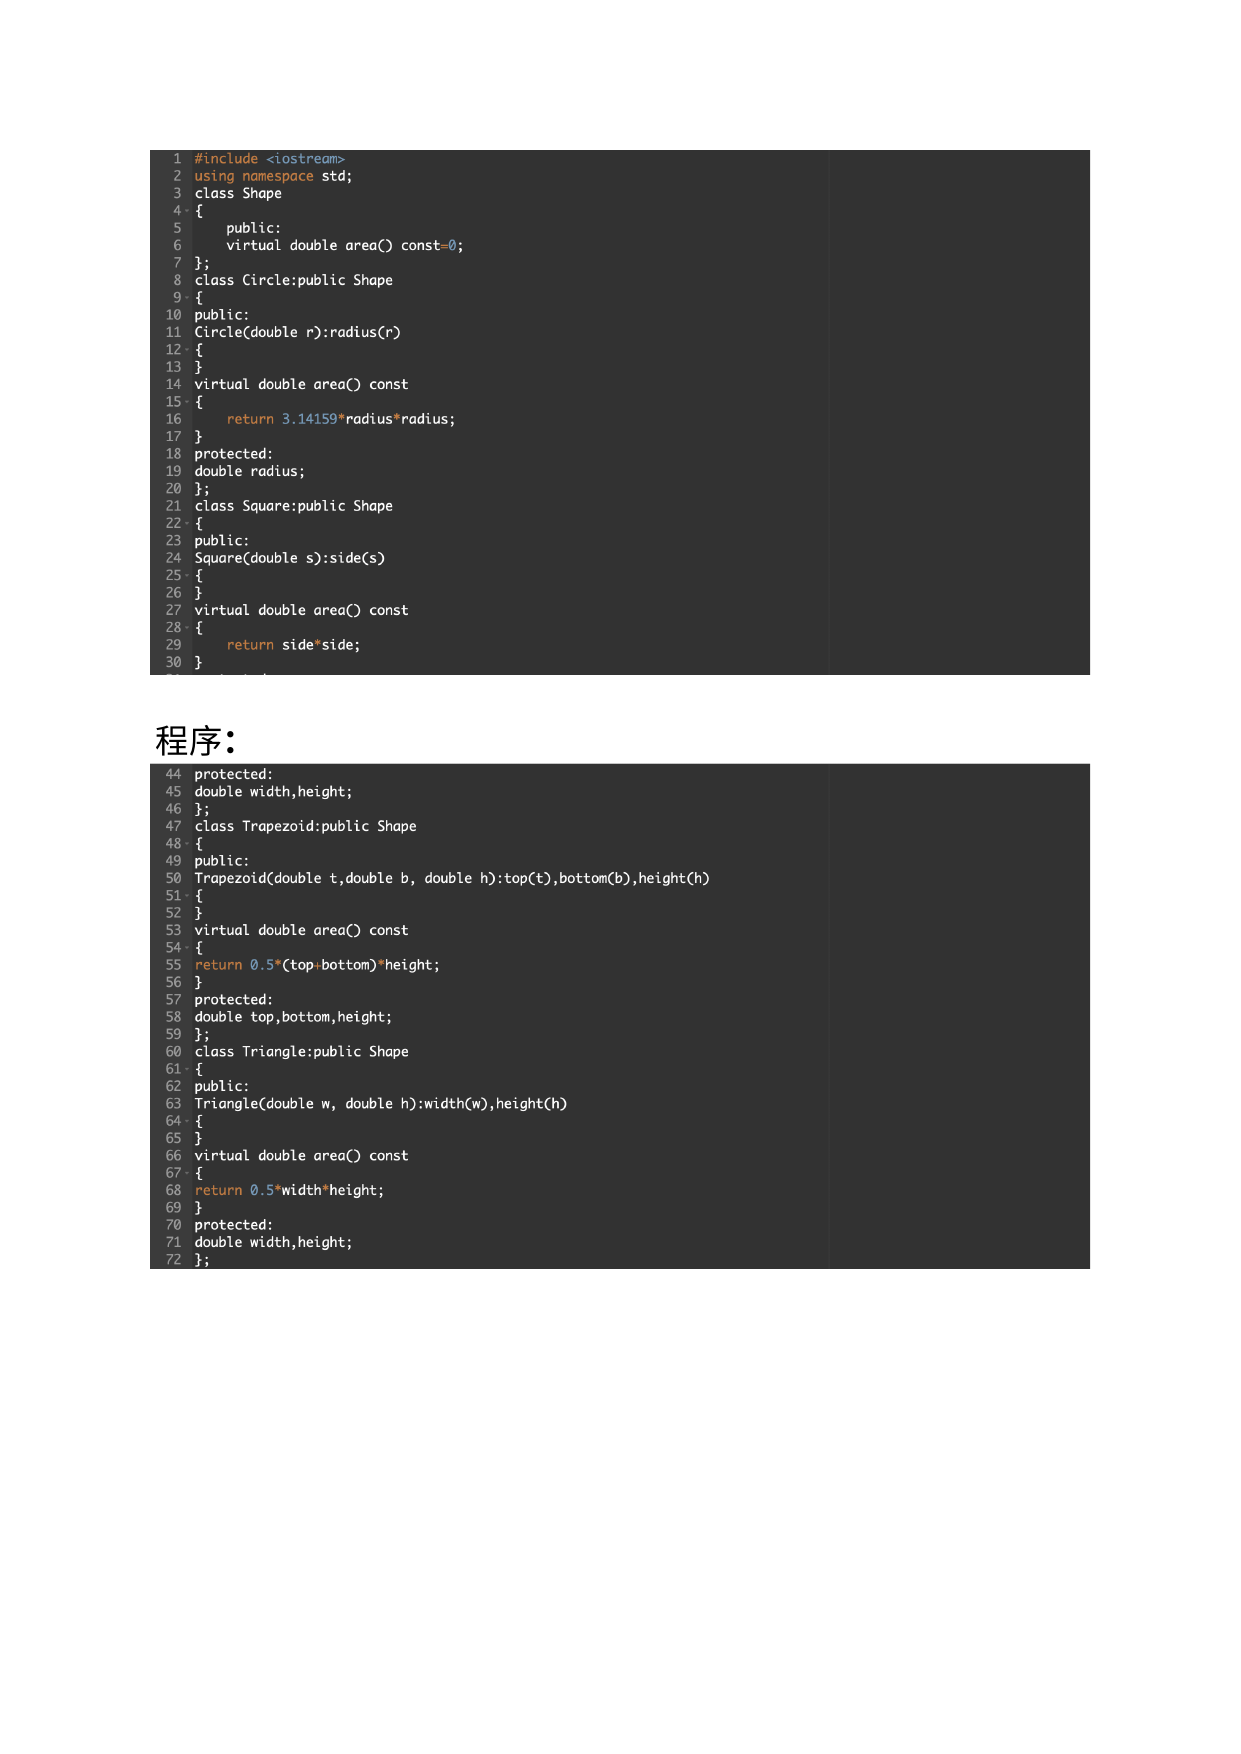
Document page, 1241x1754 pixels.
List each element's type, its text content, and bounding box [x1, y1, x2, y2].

picture [150, 150, 1091, 675]
picture [150, 763, 1091, 1269]
text 程序： [150, 715, 1090, 763]
